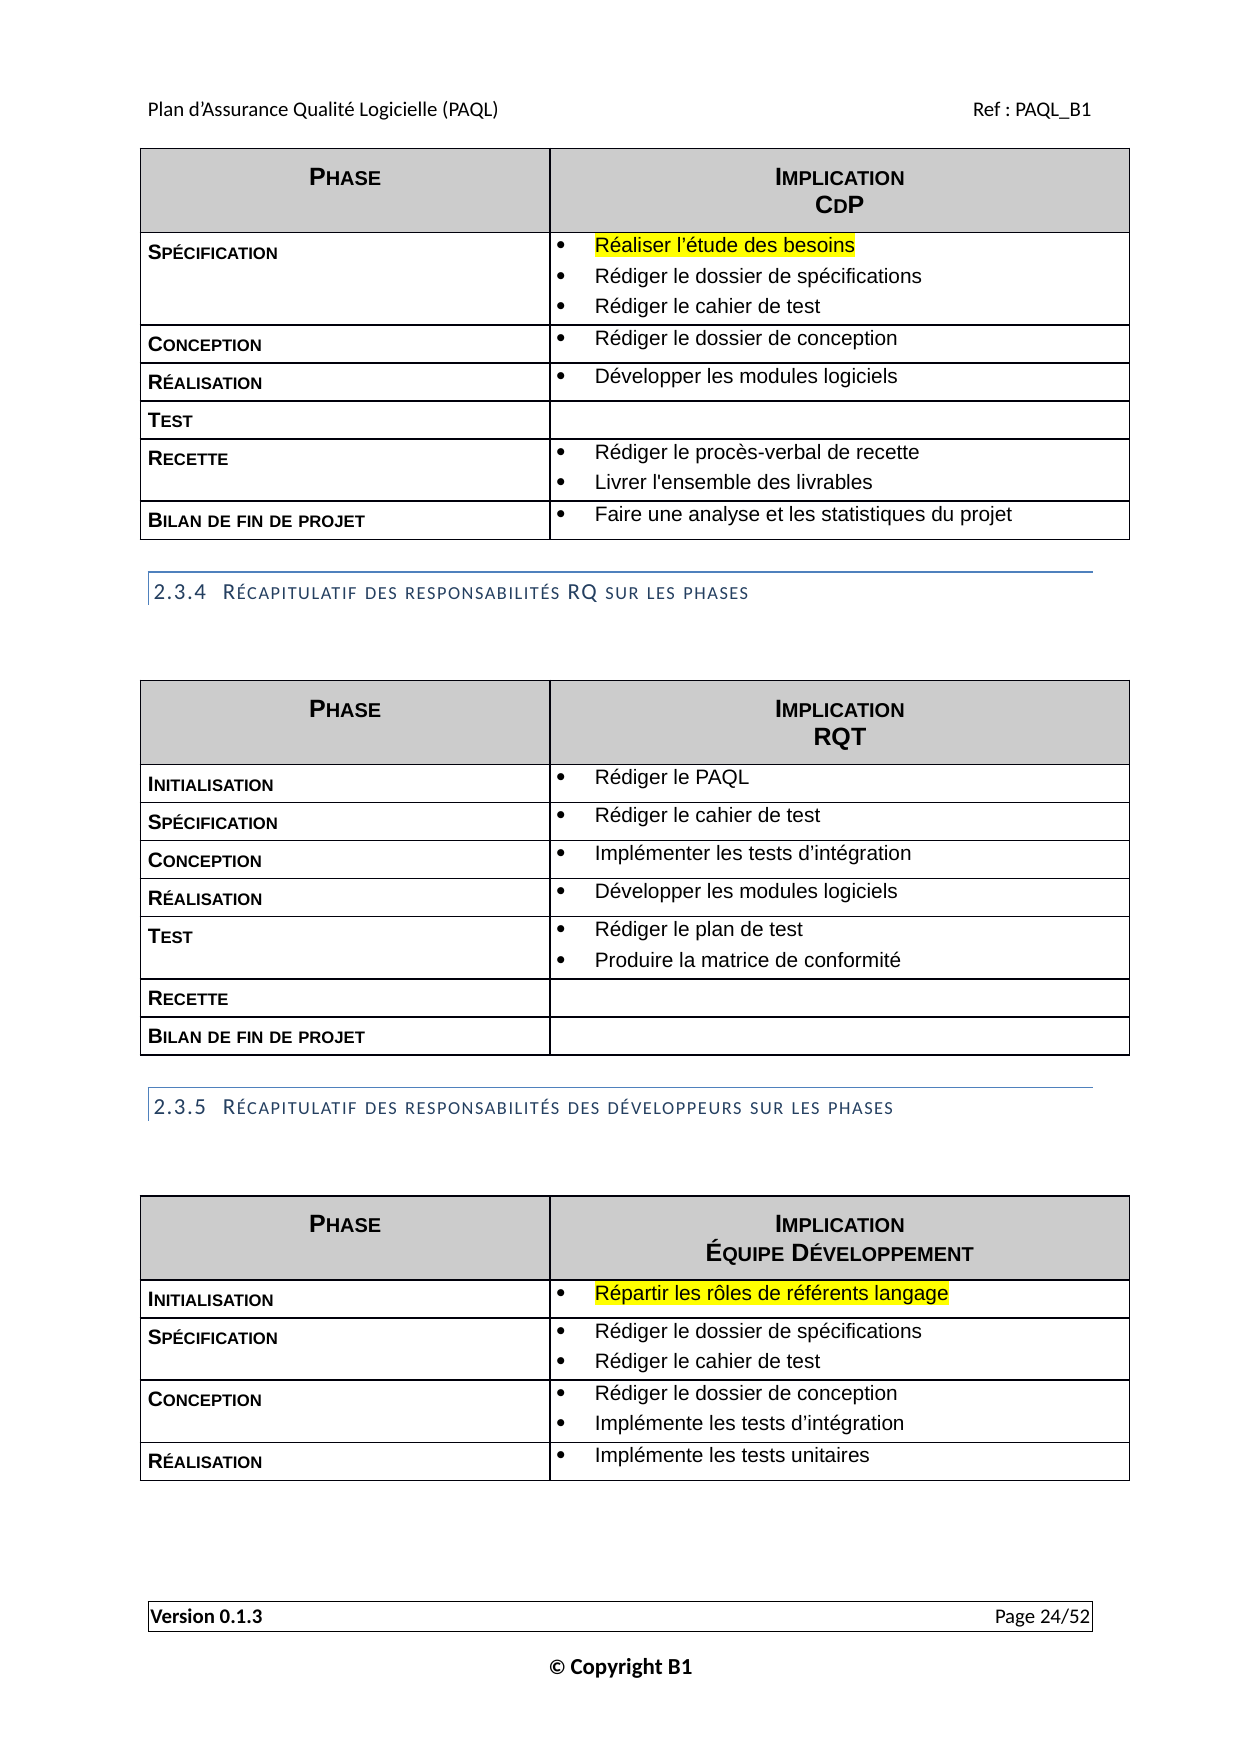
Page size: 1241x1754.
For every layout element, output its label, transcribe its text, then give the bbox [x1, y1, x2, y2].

table_header Phase [141, 149, 549, 232]
table_header Phase [141, 681, 549, 764]
list Récapitulatif des responsabilités des développeurs sur les phases [149, 1088, 1093, 1121]
table_cell Réalisation [141, 879, 549, 916]
table_cell Spécification [141, 233, 549, 324]
table_cell Test [141, 402, 549, 438]
table_cell Rédiger le dossier de spécifications Rédiger le cahier de test [551, 1319, 1129, 1379]
table_cell Conception [141, 1381, 549, 1442]
table_cell Réaliser l’étude des besoins Rédiger le dossier de spécifications Rédiger le cahier de test [551, 233, 1129, 324]
table_header Implication Équipe Développement [551, 1197, 1129, 1279]
table_cell [551, 402, 1129, 438]
table_cell Recette [141, 440, 549, 500]
table_cell Conception [141, 841, 549, 878]
table_cell [551, 1018, 1129, 1054]
table_cell Bilan de fin de projet [141, 1018, 549, 1054]
table_cell Spécification [141, 803, 549, 840]
table_cell Répartir les rôles de référents langage [551, 1281, 1129, 1317]
table_cell [551, 980, 1129, 1016]
table_cell Rédiger le dossier de conception Implémente les tests d’intégration [551, 1381, 1129, 1442]
table_cell Réalisation [141, 1443, 549, 1479]
table_cell Rédiger le dossier de conception [551, 326, 1129, 362]
table_cell Spécification [141, 1319, 549, 1379]
table_cell Développer les modules logiciels [551, 364, 1129, 400]
table_cell Réalisation [141, 364, 549, 400]
table_cell Test [141, 917, 549, 978]
table_cell Initialisation [141, 765, 549, 802]
table_header Implication RQT [551, 681, 1129, 764]
table_header Phase [141, 1197, 549, 1279]
table_header Implication CdP [551, 149, 1129, 232]
table_cell Recette [141, 980, 549, 1016]
table_cell Rédiger le PAQL [551, 765, 1129, 802]
table_cell Développer les modules logiciels [551, 879, 1129, 916]
table_cell Rédiger le procès-verbal de recette Livrer l'ensemble des livrables [551, 440, 1129, 500]
table_cell Implémente les tests unitaires [551, 1443, 1129, 1479]
table_cell Rédiger le cahier de test [551, 803, 1129, 840]
table_cell Bilan de fin de projet [141, 502, 549, 538]
table_cell Implémenter les tests d’intégration [551, 841, 1129, 878]
list Récapitulatif des responsabilités RQ sur les phases [149, 573, 1093, 605]
table_cell Faire une analyse et les statistiques du projet [551, 502, 1129, 538]
table_cell Initialisation [141, 1281, 549, 1317]
table_cell Rédiger le plan de test Produire la matrice de conformité [551, 917, 1129, 978]
table_cell Conception [141, 326, 549, 362]
